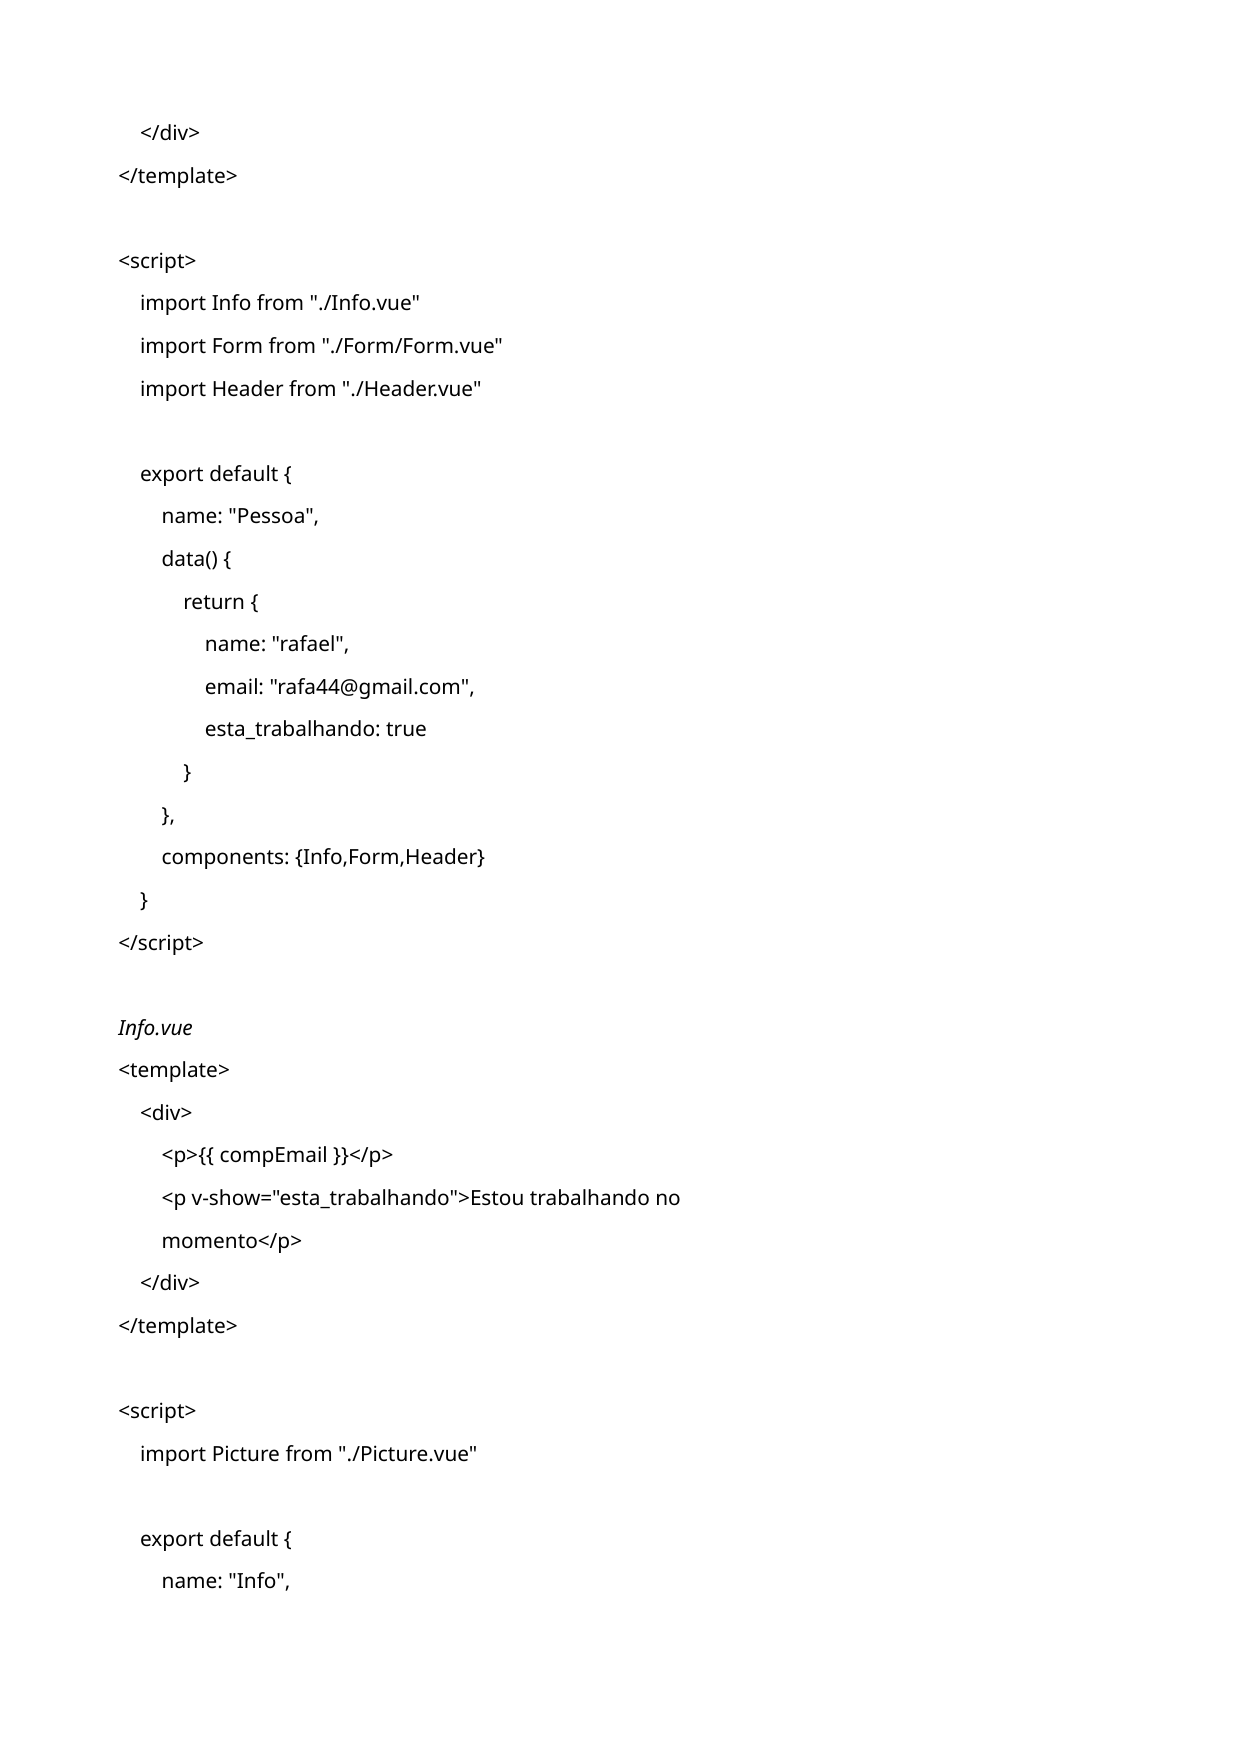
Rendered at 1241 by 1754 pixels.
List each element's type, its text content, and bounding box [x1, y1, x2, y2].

text export default { [118, 459, 1122, 487]
text </template> [118, 1311, 1122, 1339]
text esta_trabalhando: true [118, 714, 1122, 743]
text <p>{{ compEmail }}</p> [118, 1141, 1122, 1169]
text <script> [118, 246, 1122, 274]
text } [118, 757, 1122, 786]
text name: "rafael", [118, 629, 1122, 658]
text import Info from "./Info.vue" [118, 288, 1122, 317]
text </template> [118, 161, 1122, 189]
text </script> [118, 928, 1122, 956]
text name: "Info", [118, 1567, 1122, 1595]
text </div> [118, 1268, 1122, 1297]
text momento</p> [118, 1226, 1122, 1254]
text name: "Pessoa", [118, 502, 1122, 530]
text <template> [118, 1055, 1122, 1084]
text import Header from "./Header.vue" [118, 374, 1122, 402]
text email: "rafa44@gmail.com", [118, 672, 1122, 700]
text data() { [118, 544, 1122, 573]
text export default { [118, 1524, 1122, 1552]
text } [118, 885, 1122, 913]
text import Form from "./Form/Form.vue" [118, 331, 1122, 359]
text return { [118, 587, 1122, 615]
text </div> [118, 118, 1122, 147]
text components: {Info,Form,Header} [118, 842, 1122, 871]
text <p v-show="esta_trabalhando">Estou trabalhando no [118, 1183, 1122, 1212]
text Info.vue [118, 1013, 1122, 1041]
text <div> [118, 1098, 1122, 1126]
text import Picture from "./Picture.vue" [118, 1439, 1122, 1467]
text <script> [118, 1396, 1122, 1425]
text }, [118, 800, 1122, 828]
